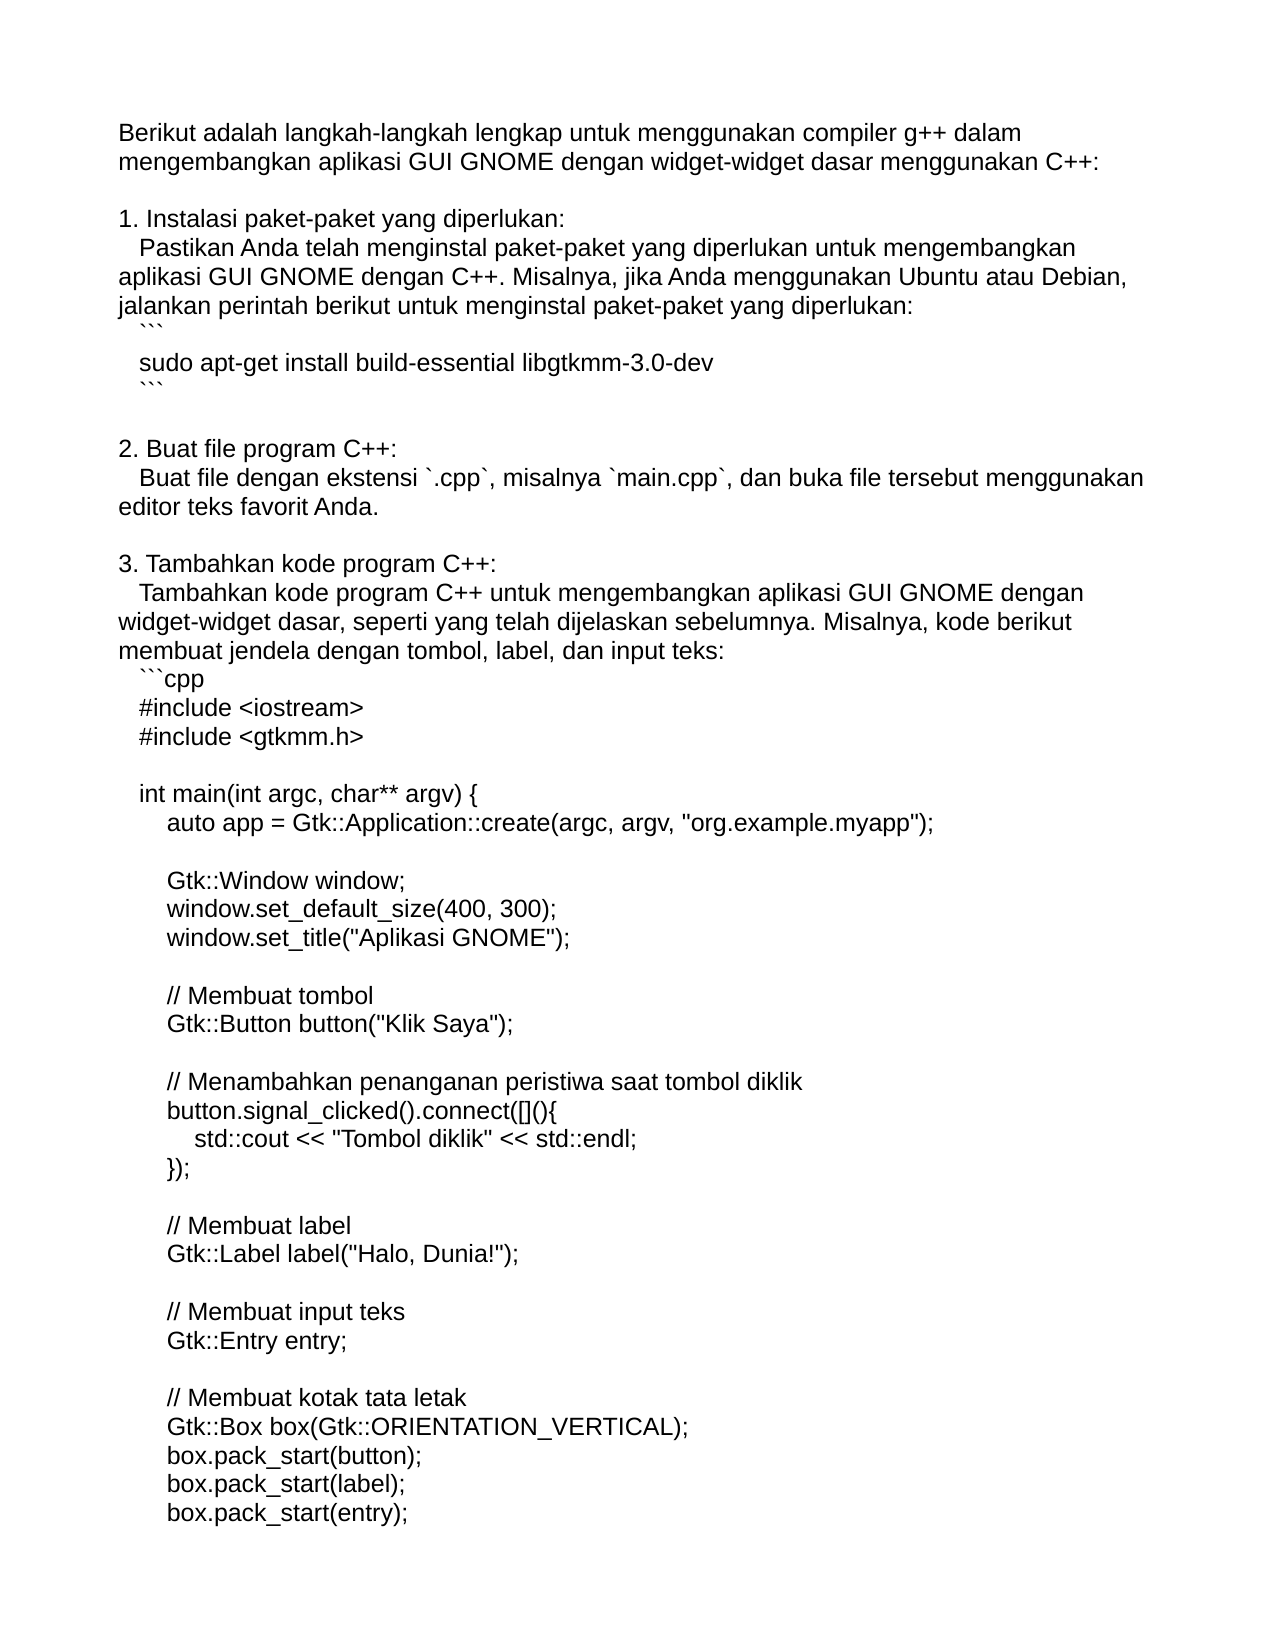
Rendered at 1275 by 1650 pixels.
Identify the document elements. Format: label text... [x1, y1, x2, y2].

text sudo apt-get install build-essential libgtkmm-3.0-dev [118, 348, 1157, 377]
text #include <iostream> [118, 693, 1157, 722]
text int main(int argc, char** argv) { [118, 779, 1157, 808]
text // Membuat input teks [118, 1297, 1157, 1326]
text Gtk::Entry entry; [118, 1326, 1157, 1354]
text }); [118, 1153, 1157, 1182]
text Pastikan Anda telah menginstal paket-paket yang diperlukan untuk mengembangkan aplikasi GUI GNOME dengan C++. Misalnya, jika Anda menggunakan Ubuntu atau Debian, jalankan perintah berikut untuk menginstal paket-paket yang diperlukan: [118, 233, 1157, 319]
text 2. Buat file program C++: [118, 434, 1157, 463]
text Gtk::Label label("Halo, Dunia!"); [118, 1239, 1157, 1268]
text Gtk::Window window; [118, 866, 1157, 894]
text ``` [118, 319, 1157, 348]
text Buat file dengan ekstensi `.cpp`, misalnya `main.cpp`, dan buka file tersebut menggunakan editor teks favorit Anda. [118, 463, 1157, 521]
text window.set_title("Aplikasi GNOME"); [118, 923, 1157, 952]
text std::cout << "Tombol diklik" << std::endl; [118, 1124, 1157, 1153]
text ```cpp [118, 664, 1157, 693]
text window.set_default_size(400, 300); [118, 894, 1157, 923]
text button.signal_clicked().connect([](){ [118, 1096, 1157, 1124]
text box.pack_start(button); [118, 1441, 1157, 1469]
text // Membuat label [118, 1211, 1157, 1239]
text ``` [118, 377, 1157, 406]
text Berikut adalah langkah-langkah lengkap untuk menggunakan compiler g++ dalam mengembangkan aplikasi GUI GNOME dengan widget-widget dasar menggunakan C++: [118, 118, 1157, 176]
text Gtk::Box box(Gtk::ORIENTATION_VERTICAL); [118, 1412, 1157, 1441]
text #include <gtkmm.h> [118, 722, 1157, 751]
text // Menambahkan penanganan peristiwa saat tombol diklik [118, 1067, 1157, 1096]
text Tambahkan kode program C++ untuk mengembangkan aplikasi GUI GNOME dengan widget-widget dasar, seperti yang telah dijelaskan sebelumnya. Misalnya, kode berikut membuat jendela dengan tombol, label, dan input teks: [118, 578, 1157, 664]
text // Membuat kotak tata letak [118, 1383, 1157, 1412]
text Gtk::Button button("Klik Saya"); [118, 1009, 1157, 1038]
text box.pack_start(label); [118, 1469, 1157, 1498]
text // Membuat tombol [118, 981, 1157, 1009]
text auto app = Gtk::Application::create(argc, argv, "org.example.myapp"); [118, 808, 1157, 837]
text 3. Tambahkan kode program C++: [118, 549, 1157, 578]
text 1. Instalasi paket-paket yang diperlukan: [118, 204, 1157, 233]
text box.pack_start(entry); [118, 1498, 1157, 1527]
